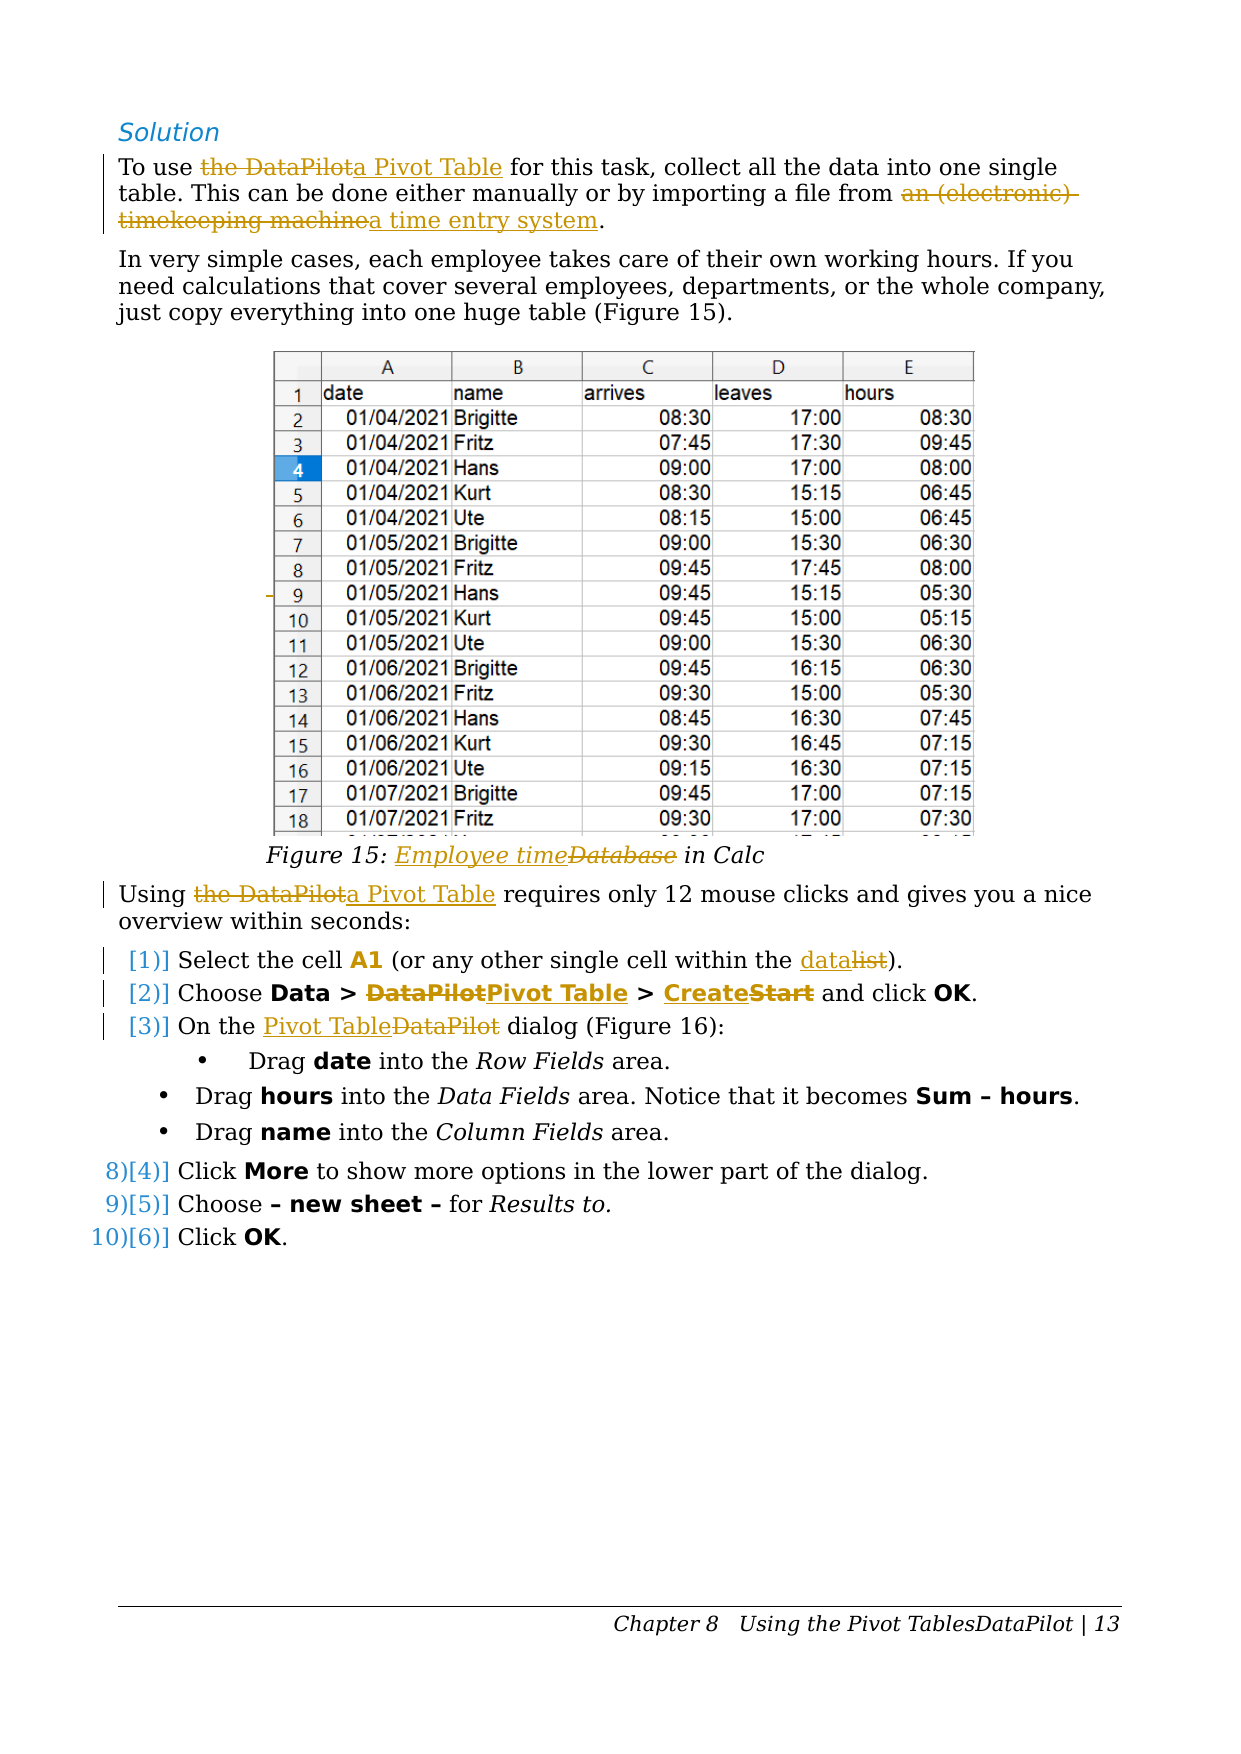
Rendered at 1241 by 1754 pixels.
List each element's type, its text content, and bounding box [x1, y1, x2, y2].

list On the Pivot Table dialog (Figure 16): [177, 1013, 1122, 1039]
picture [273, 351, 975, 836]
list Click OK. [177, 1224, 1122, 1251]
text Using a Pivot Table requires only 12 mouse clicks and gives you a nice overview within seconds: [118, 881, 1122, 934]
text In very simple cases, each employee takes care of their own working hours. If you need calculations that cover several employees, departments, or the whole company, just copy everything into one huge table (Figure 15). [118, 246, 1122, 326]
list Select the cell A1 (or any other single cell within the data). [177, 947, 1122, 974]
text Figure 15: Employee time in Calc [266, 842, 974, 869]
list Choose – new sheet – for Results to. [177, 1191, 1122, 1218]
subtitle Solution [118, 118, 1122, 147]
list Click More to show more options in the lower part of the dialog. [177, 1158, 1122, 1185]
text To use a Pivot Table for this task, collect all the data into one single table. This can be done either manually or by importing a file from a time entry system. [118, 154, 1122, 234]
list Choose Data > Pivot Table > Create and click OK. [177, 980, 1122, 1007]
list Drag name into the Column Fields area. [156, 1117, 1122, 1146]
list Drag date into the Row Fields area. [195, 1046, 1122, 1075]
list Drag hours into the Data Fields area. Notice that it becomes Sum – hours. [156, 1081, 1122, 1110]
